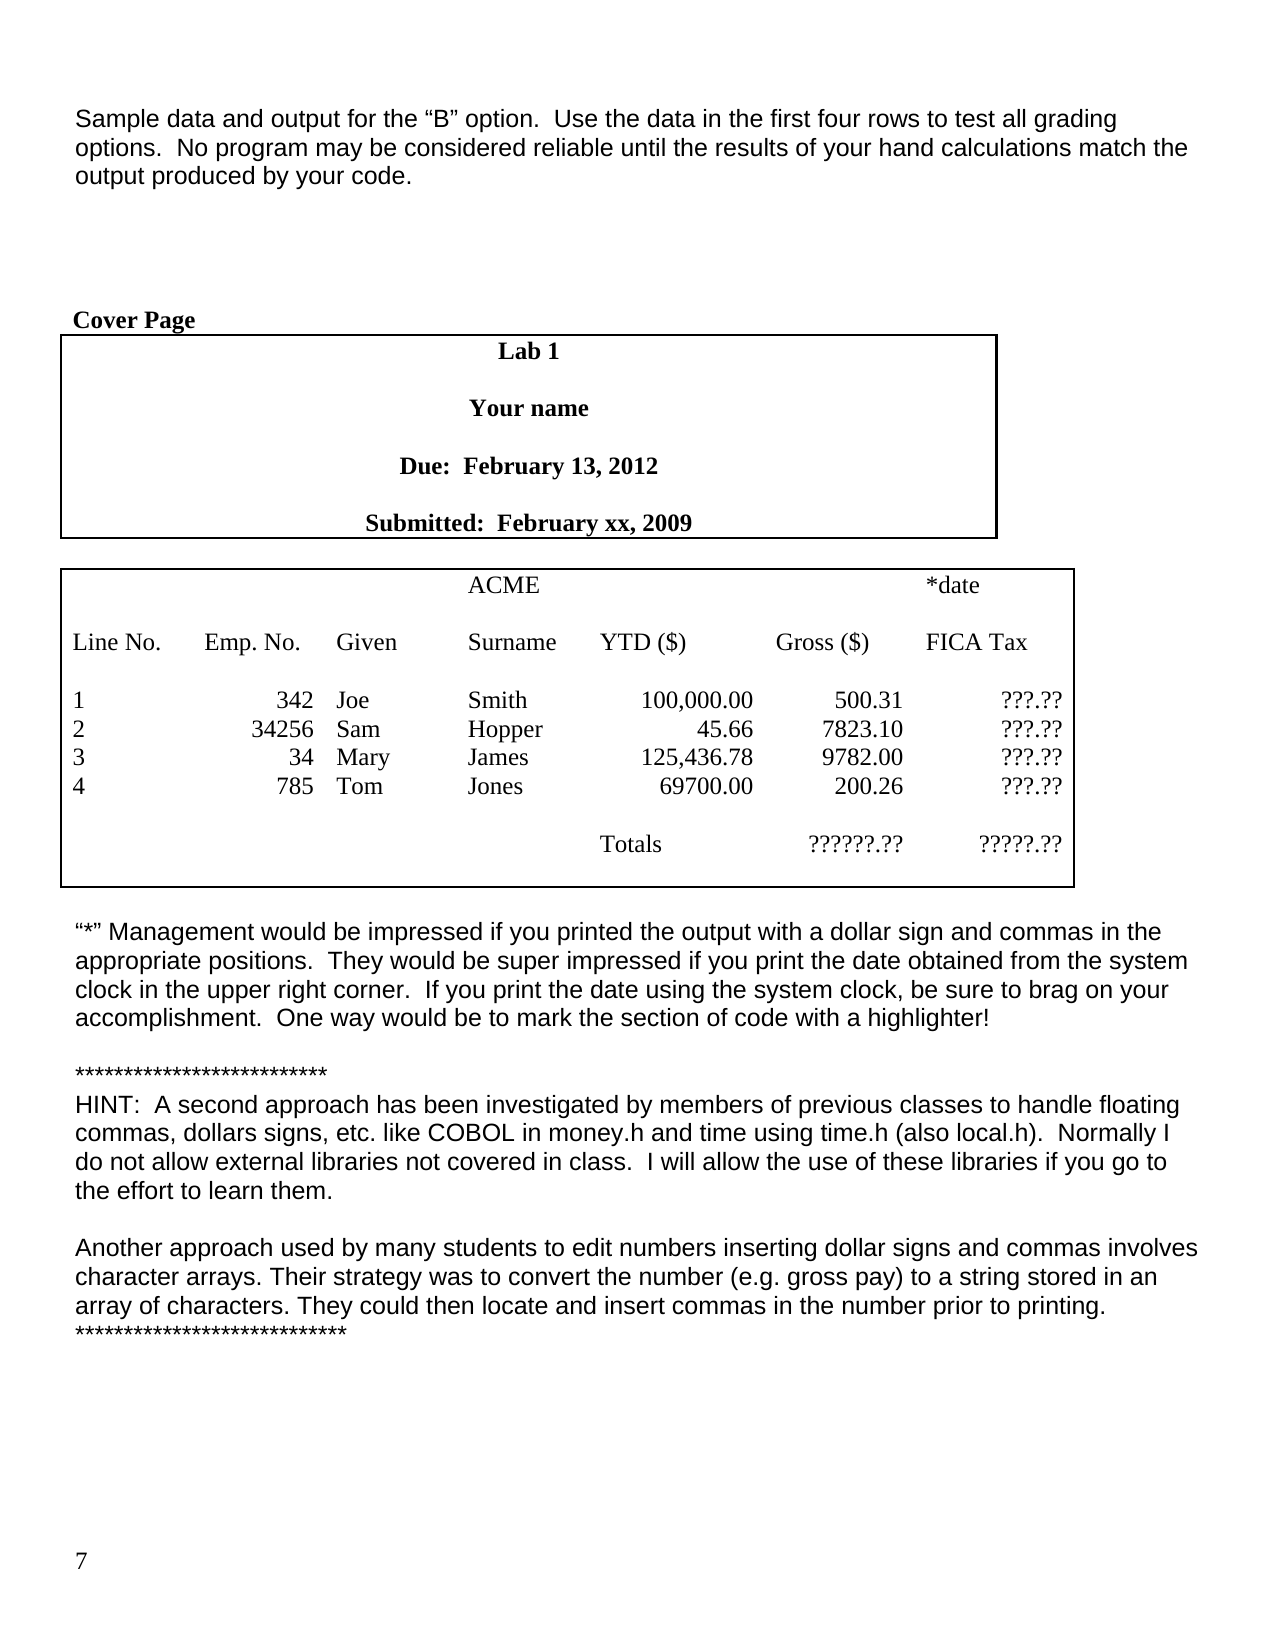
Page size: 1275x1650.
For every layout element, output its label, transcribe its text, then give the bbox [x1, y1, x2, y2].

table_cell [193, 829, 325, 857]
table_cell [325, 858, 456, 886]
table_header Cover Page [61, 305, 996, 334]
table_cell [588, 599, 764, 627]
table_cell 7823.10 [764, 714, 914, 742]
table_cell 125,436.78 [588, 743, 764, 771]
table_cell 2 [62, 714, 193, 742]
table_header [325, 570, 456, 599]
table_cell James [456, 743, 588, 771]
table_cell [325, 829, 456, 857]
table_cell [62, 800, 193, 829]
table_cell FICA Tax [914, 628, 1073, 656]
table_cell [764, 656, 914, 685]
table_cell 9782.00 [764, 743, 914, 771]
table_cell Surname [456, 628, 588, 656]
table_cell Lab 1 Your name Due: February 13, 2012 Submitted: February xx, 2009 [62, 336, 995, 537]
text ************************** [75, 1061, 1200, 1089]
table_cell 100,000.00 [588, 685, 764, 714]
table_header ACME [456, 570, 588, 599]
table_cell 342 [193, 685, 325, 714]
table_cell [588, 858, 764, 886]
table_cell Emp. No. [193, 628, 325, 656]
table_cell Tom [325, 771, 456, 800]
table_cell [325, 800, 456, 829]
table_cell 4 [62, 771, 193, 800]
table_cell ???.?? [914, 714, 1073, 742]
table_cell [456, 829, 588, 857]
table_cell [588, 656, 764, 685]
table_cell [914, 858, 1073, 886]
table_cell ??????.?? [764, 829, 914, 857]
table_cell [62, 656, 193, 685]
table_cell [325, 656, 456, 685]
table_cell [914, 656, 1073, 685]
table_cell 1 [62, 685, 193, 714]
table_cell Smith [456, 685, 588, 714]
table_cell [588, 800, 764, 829]
table_cell Line No. [62, 628, 193, 656]
table_cell Mary [325, 743, 456, 771]
table_cell [764, 800, 914, 829]
table_cell [62, 829, 193, 857]
text **************************** [75, 1319, 1200, 1348]
table_cell Jones [456, 771, 588, 800]
table_cell ???.?? [914, 771, 1073, 800]
table_cell 500.31 [764, 685, 914, 714]
text “*” Management would be impressed if you printed the output with a dollar sign and commas in the appropriate positions. They would be super impressed if you print the date obtained from the system clock in the upper right corner. If you print the date using the system clock, be sure to brag on your accomplishment. One way would be to mark the section of code with a highlighter! [75, 917, 1200, 1032]
table_header *date [914, 570, 1073, 599]
table_cell [325, 599, 456, 627]
table_cell ???.?? [914, 685, 1073, 714]
table_cell Hopper [456, 714, 588, 742]
table_cell 34256 [193, 714, 325, 742]
table_cell [193, 656, 325, 685]
table_cell [914, 800, 1073, 829]
table_cell Sam [325, 714, 456, 742]
table_cell [456, 800, 588, 829]
table_cell 785 [193, 771, 325, 800]
table_cell 3 [62, 743, 193, 771]
table_cell YTD ($) [588, 628, 764, 656]
table_cell [764, 858, 914, 886]
table_cell [764, 599, 914, 627]
table_cell [193, 800, 325, 829]
table_cell 200.26 [764, 771, 914, 800]
table_cell [456, 656, 588, 685]
text Sample data and output for the “B” option. Use the data in the first four rows to test all grading options. No program may be considered reliable until the results of your hand calculations match the output produced by your code. [75, 104, 1200, 190]
table_cell ?????.?? [914, 829, 1073, 857]
table_cell [914, 599, 1073, 627]
table_cell [456, 599, 588, 627]
table_header [62, 570, 193, 599]
table_cell Joe [325, 685, 456, 714]
table_cell [193, 858, 325, 886]
table_cell Given [325, 628, 456, 656]
table_cell [193, 599, 325, 627]
text HINT: A second approach has been investigated by members of previous classes to handle floating commas, dollars signs, etc. like COBOL in money.h and time using time.h (also local.h). Normally I do not allow external libraries not covered in class. I will allow the use of these libraries if you go to the effort to learn them. [75, 1089, 1200, 1204]
table_header [764, 570, 914, 599]
table_cell Gross ($) [764, 628, 914, 656]
table_cell [456, 858, 588, 886]
text Another approach used by many students to edit numbers inserting dollar signs and commas involves character arrays. Their strategy was to convert the number (e.g. gross pay) to a string stored in an array of characters. They could then locate and insert commas in the number prior to printing. [75, 1233, 1200, 1319]
table_cell 34 [193, 743, 325, 771]
table_cell [62, 599, 193, 627]
table_cell Totals [588, 829, 764, 857]
table_cell 45.66 [588, 714, 764, 742]
table_cell 69700.00 [588, 771, 764, 800]
table_header [193, 570, 325, 599]
table_cell [62, 858, 193, 886]
table_cell ???.?? [914, 743, 1073, 771]
table_header [588, 570, 764, 599]
